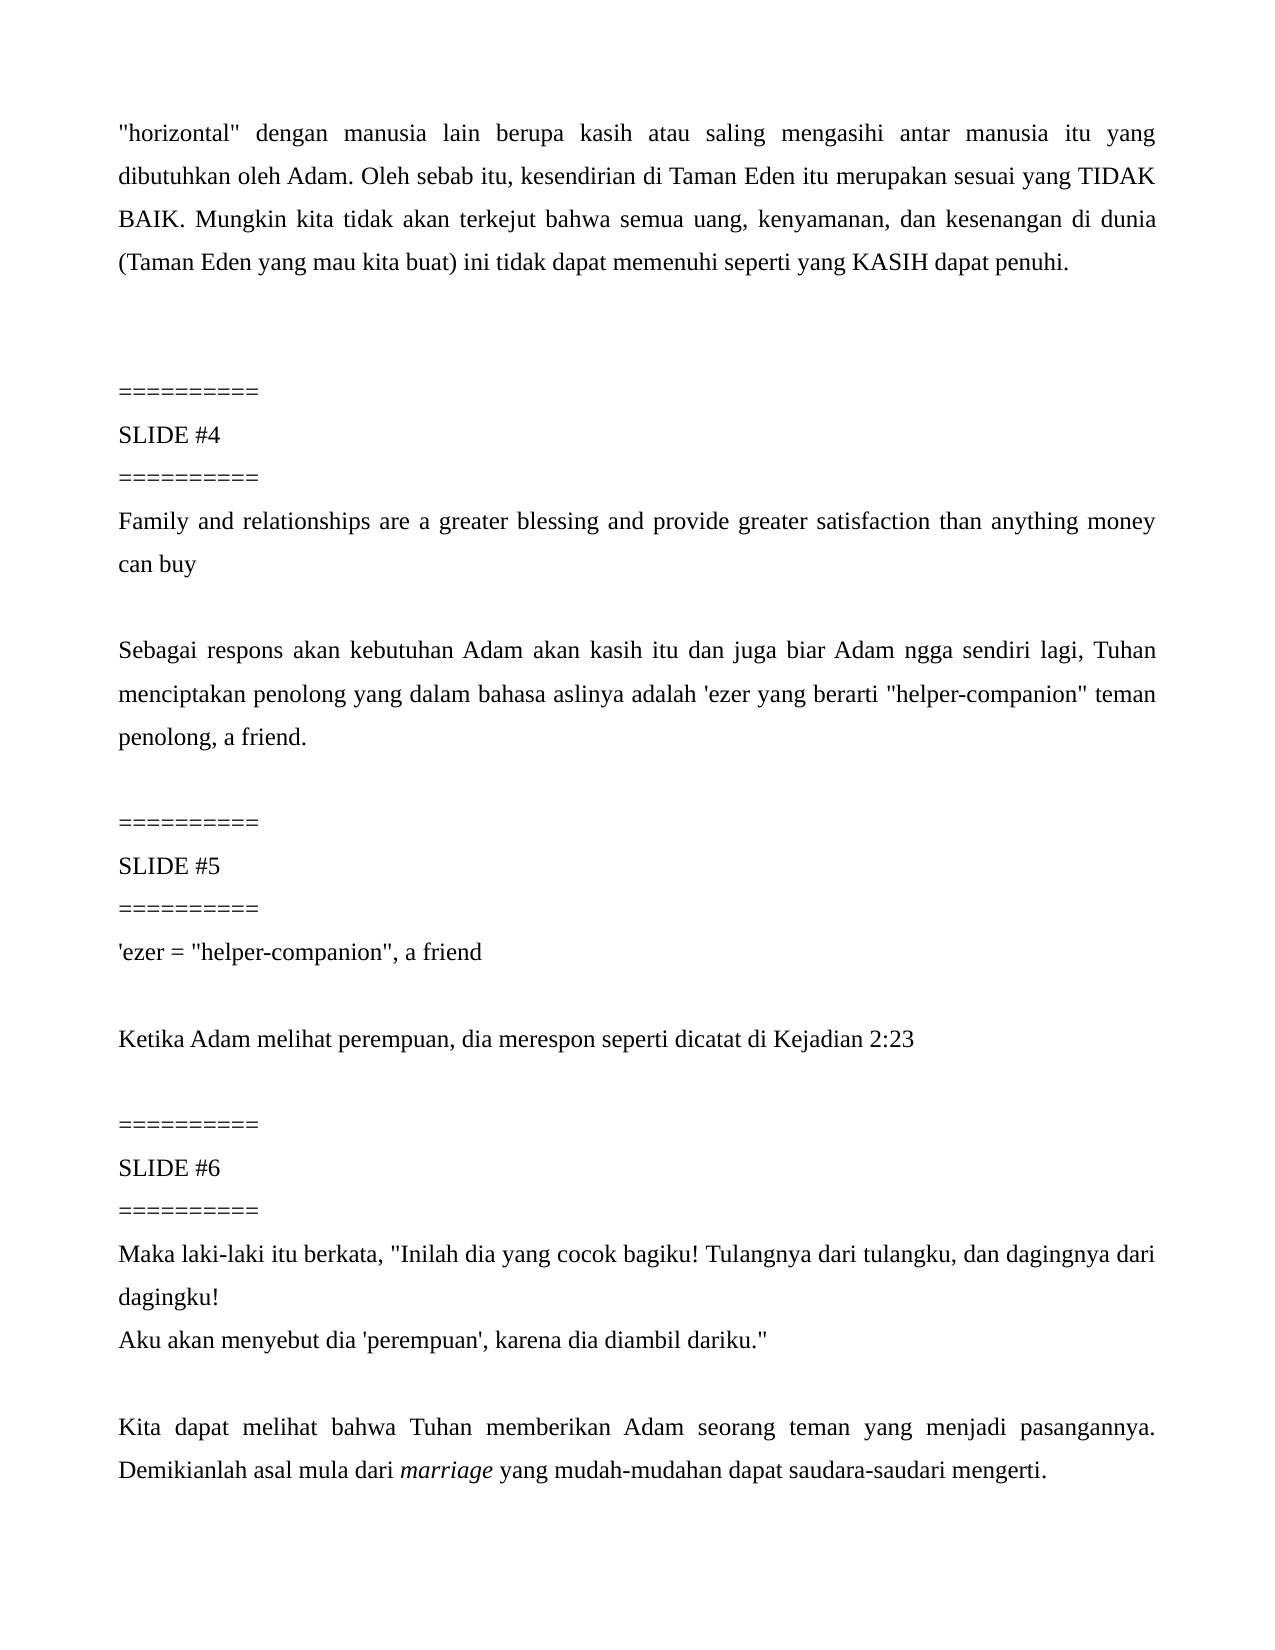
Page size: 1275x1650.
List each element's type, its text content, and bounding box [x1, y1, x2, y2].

text Kita dapat melihat bahwa Tuhan memberikan Adam seorang teman yang menjadi pasangannya. Demikianlah asal mula dari marriage yang mudah-mudahan dapat saudara-saudari mengerti. [118, 1412, 1157, 1484]
text SLIDE #6 [118, 1153, 1157, 1182]
text ========== [118, 377, 1157, 406]
text SLIDE #4 [118, 420, 1157, 449]
text Aku akan menyebut dia 'perempuan', karena dia diambil dariku." [118, 1326, 1157, 1354]
text Ketika Adam melihat perempuan, dia merespon seperti dicatat di Kejadian 2:23 [118, 1024, 1157, 1052]
text ========== [118, 894, 1157, 923]
text ========== [118, 1196, 1157, 1225]
text 'ezer = "helper-companion", a friend [118, 937, 1157, 966]
text ========== [118, 808, 1157, 837]
text Maka laki-laki itu berkata, "Inilah dia yang cocok bagiku! Tulangnya dari tulangku, dan dagingnya dari dagingku! [118, 1239, 1157, 1311]
text "horizontal" dengan manusia lain berupa kasih atau saling mengasihi antar manusia itu yang dibutuhkan oleh Adam. Oleh sebab itu, kesendirian di Taman Eden itu merupakan sesuai yang TIDAK BAIK. Mungkin kita tidak akan terkejut bahwa semua uang, kenyamanan, dan kesenangan di dunia (Taman Eden yang mau kita buat) ini tidak dapat memenuhi seperti yang KASIH dapat penuhi. [118, 118, 1157, 276]
text ========== [118, 463, 1157, 492]
text Sebagai respons akan kebutuhan Adam akan kasih itu dan juga biar Adam ngga sendiri lagi, Tuhan menciptakan penolong yang dalam bahasa aslinya adalah 'ezer yang berarti "helper-companion" teman penolong, a friend. [118, 636, 1157, 751]
text ========== [118, 1110, 1157, 1139]
text SLIDE #5 [118, 851, 1157, 880]
text Family and relationships are a greater blessing and provide greater satisfaction than anything money can buy [118, 506, 1157, 578]
